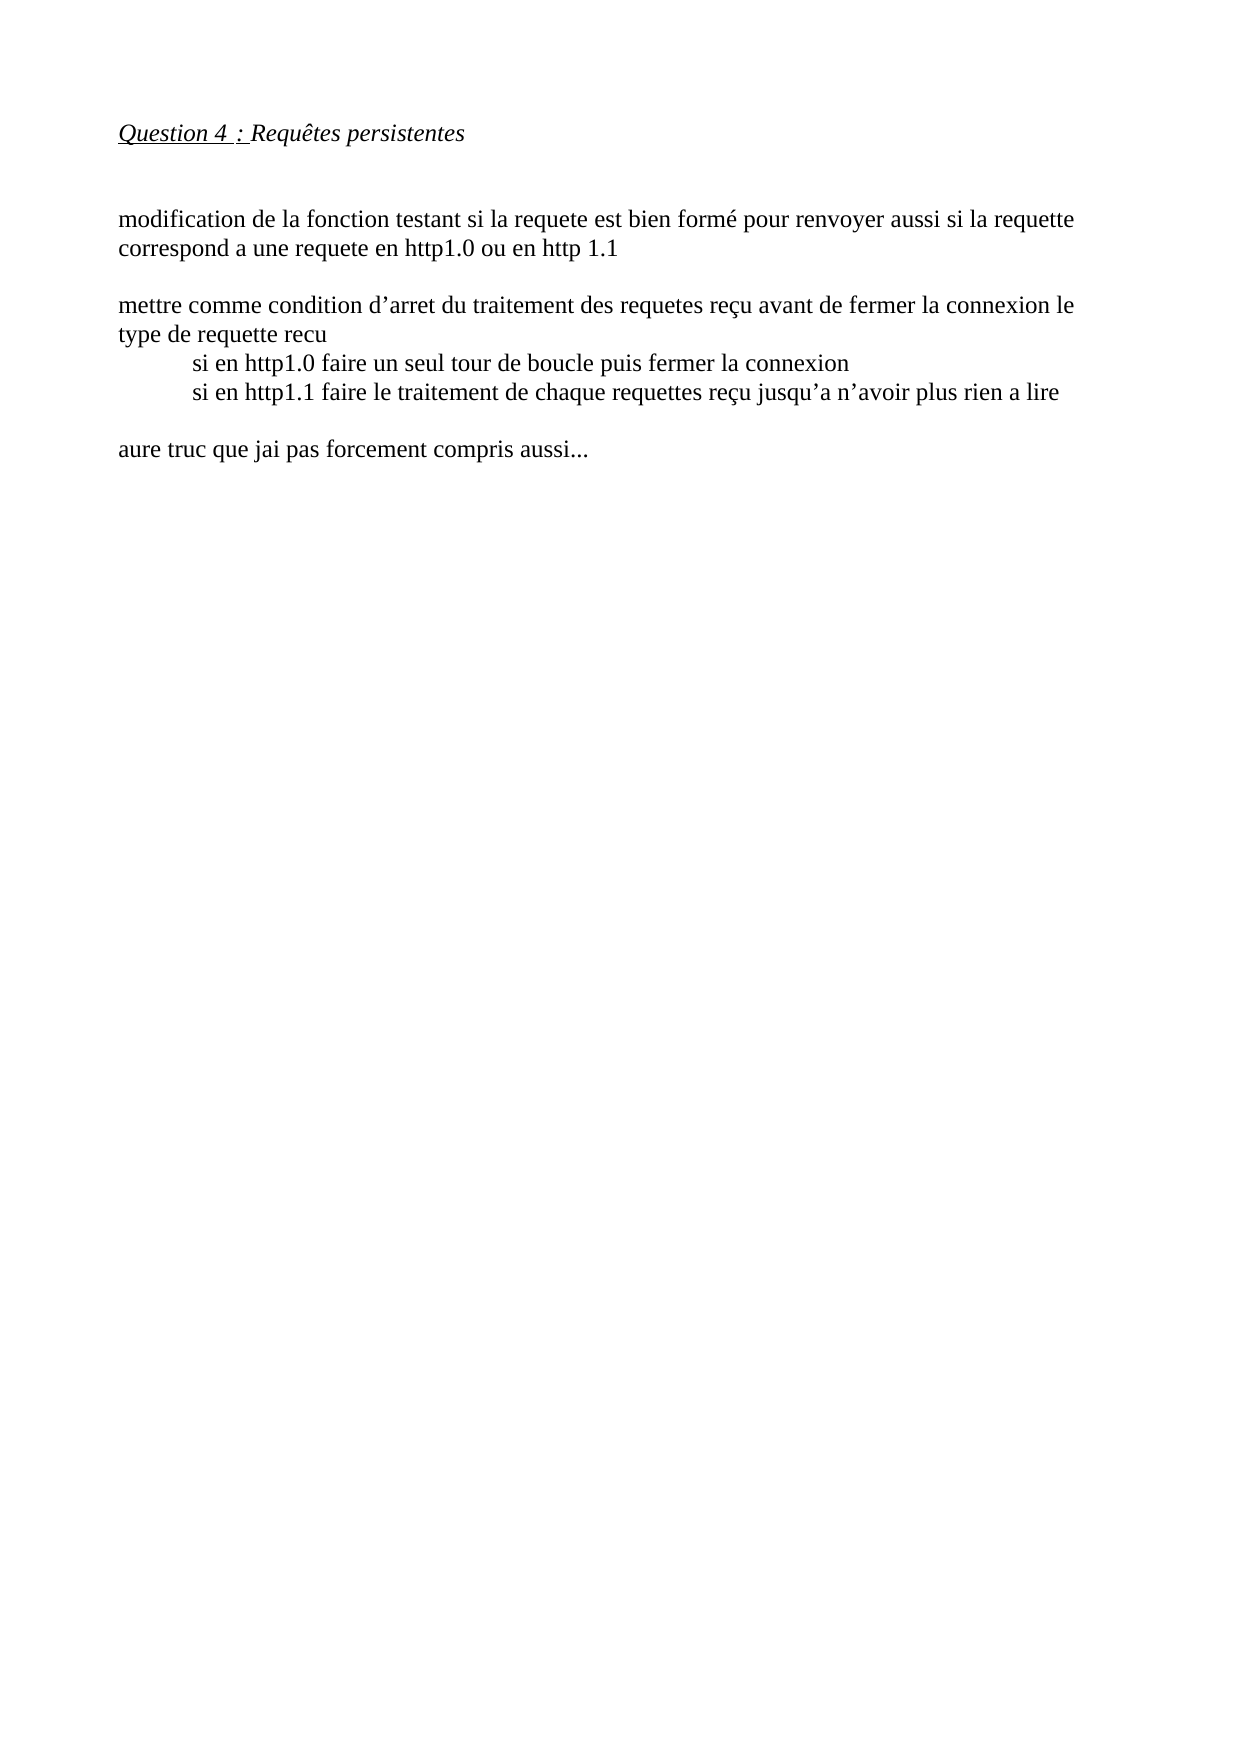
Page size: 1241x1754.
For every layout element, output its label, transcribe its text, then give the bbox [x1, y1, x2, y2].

text mettre comme condition d’arret du traitement des requetes reçu avant de fermer la connexion le type de requette recu [118, 291, 1122, 348]
text aure truc que jai pas forcement compris aussi... [118, 434, 1122, 463]
text si en http1.0 faire un seul tour de boucle puis fermer la connexion [118, 348, 1122, 377]
text si en http1.1 faire le traitement de chaque requettes reçu jusqu’a n’avoir plus rien a lire [118, 377, 1122, 406]
text Question 4 : Requêtes persistentes [118, 118, 1122, 147]
text modification de la fonction testant si la requete est bien formé pour renvoyer aussi si la requette correspond a une requete en http1.0 ou en http 1.1 [118, 204, 1122, 262]
